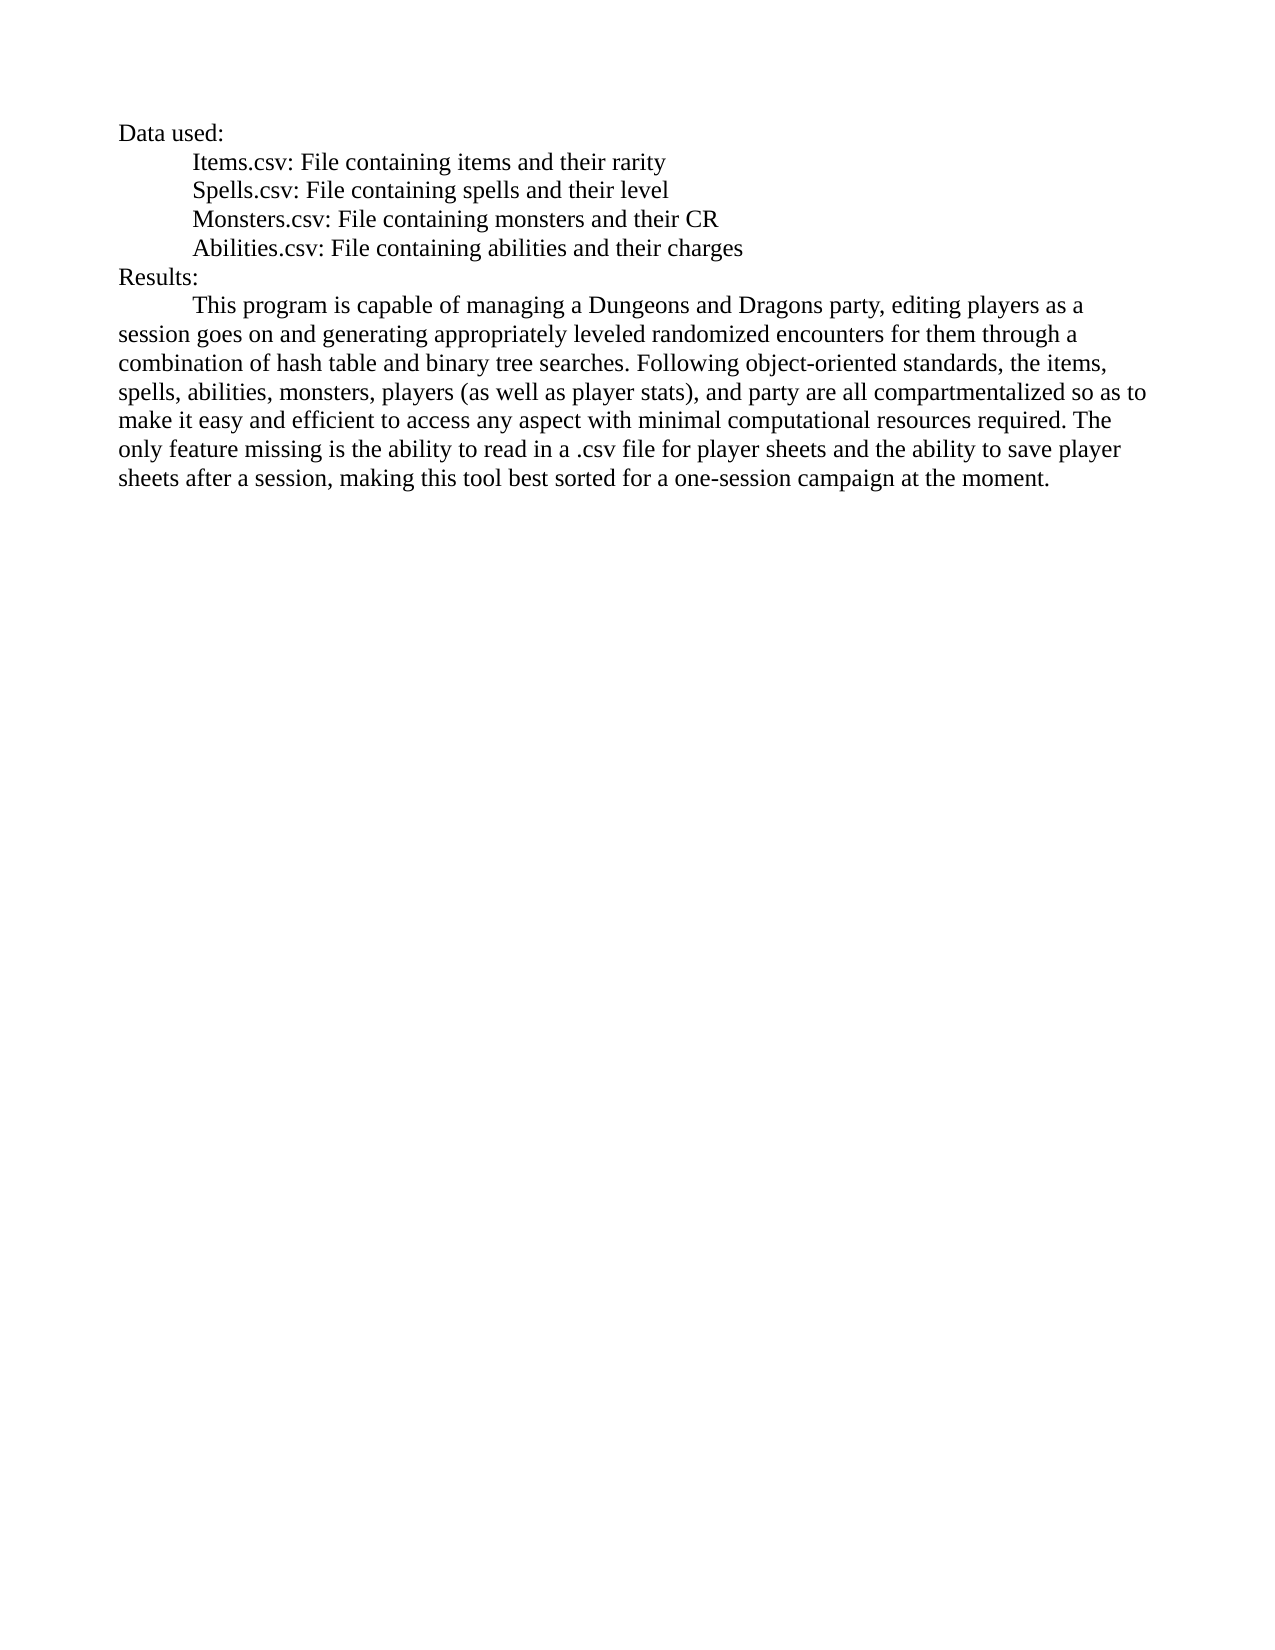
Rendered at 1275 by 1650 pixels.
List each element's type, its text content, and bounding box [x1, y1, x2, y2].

text Monsters.csv: File containing monsters and their CR [118, 204, 1157, 233]
text This program is capable of managing a Dungeons and Dragons party, editing players as a session goes on and generating appropriately leveled randomized encounters for them through a combination of hash table and binary tree searches. Following object-oriented standards, the items, spells, abilities, monsters, players (as well as player stats), and party are all compartmentalized so as to make it easy and efficient to access any aspect with minimal computational resources required. The only feature missing is the ability to read in a .csv file for player sheets and the ability to save player sheets after a session, making this tool best sorted for a one-session campaign at the moment. [118, 291, 1157, 492]
text Data used: [118, 118, 1157, 147]
text Results: [118, 262, 1157, 291]
text Spells.csv: File containing spells and their level [118, 176, 1157, 204]
text Items.csv: File containing items and their rarity [118, 147, 1157, 176]
text Abilities.csv: File containing abilities and their charges [118, 233, 1157, 262]
